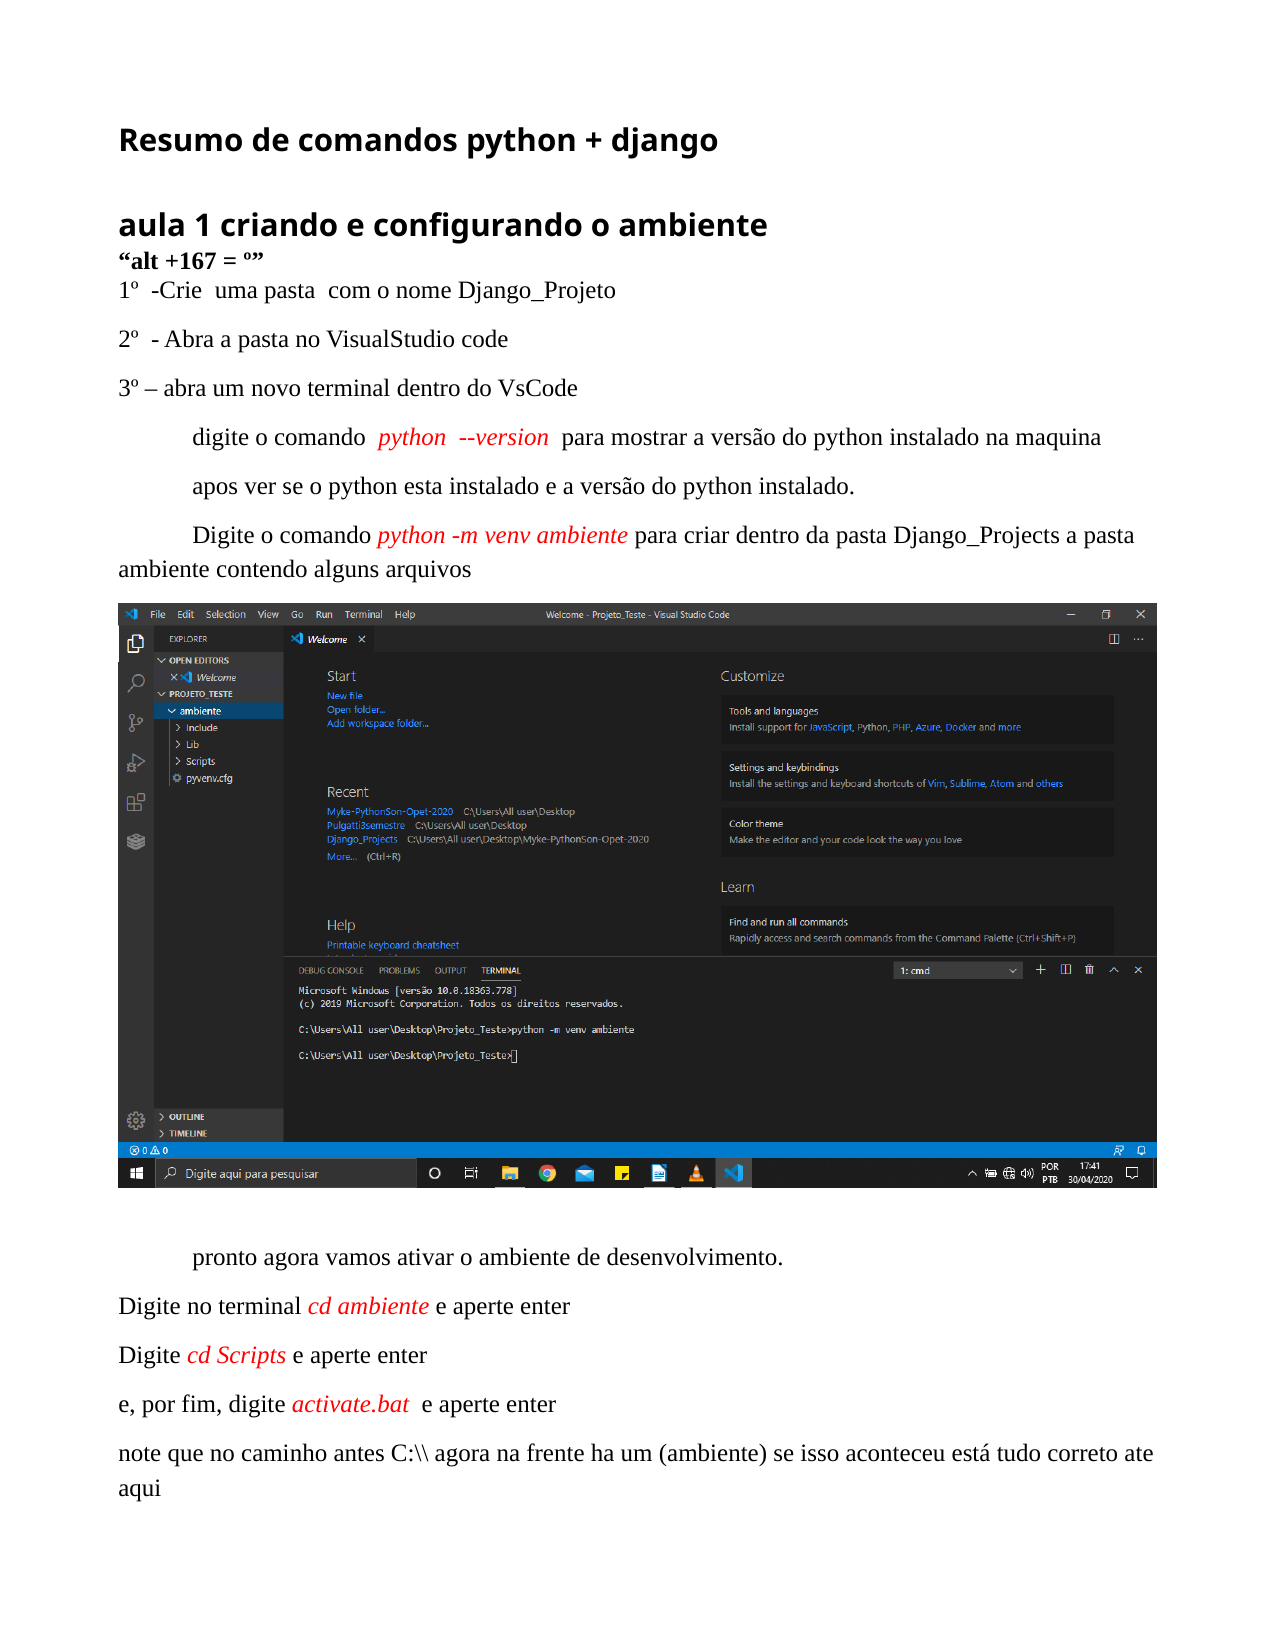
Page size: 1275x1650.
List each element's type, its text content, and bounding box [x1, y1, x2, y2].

text “alt +167 = º” [118, 246, 1157, 275]
text Resumo de comandos python + django [118, 118, 1157, 161]
text 2º - Abra a pasta no VisualStudio code [118, 324, 1157, 352]
text Digite cd Scripts e aperte enter [118, 1340, 1157, 1369]
picture [118, 603, 1157, 1188]
text Digite o comando python -m venv ambiente para criar dentro da pasta Django_Projects a pasta ambiente contendo alguns arquivos [118, 520, 1157, 583]
text aula 1 criando e configurando o ambiente [118, 203, 1157, 246]
text 3º – abra um novo terminal dentro do VsCode [118, 373, 1157, 402]
text note que no caminho antes C:\\ agora na frente ha um (ambiente) se isso aconteceu está tudo correto ate aqui [118, 1438, 1157, 1502]
text e, por fim, digite activate.bat e aperte enter [118, 1389, 1157, 1418]
text pronto agora vamos ativar o ambiente de desenvolvimento. [118, 1242, 1157, 1271]
text digite o comando python --version para mostrar a versão do python instalado na maquina [118, 422, 1157, 451]
text Digite no terminal cd ambiente e aperte enter [118, 1291, 1157, 1320]
text apos ver se o python esta instalado e a versão do python instalado. [118, 471, 1157, 500]
text 1º -Crie uma pasta com o nome Django_Projeto [118, 275, 1157, 303]
